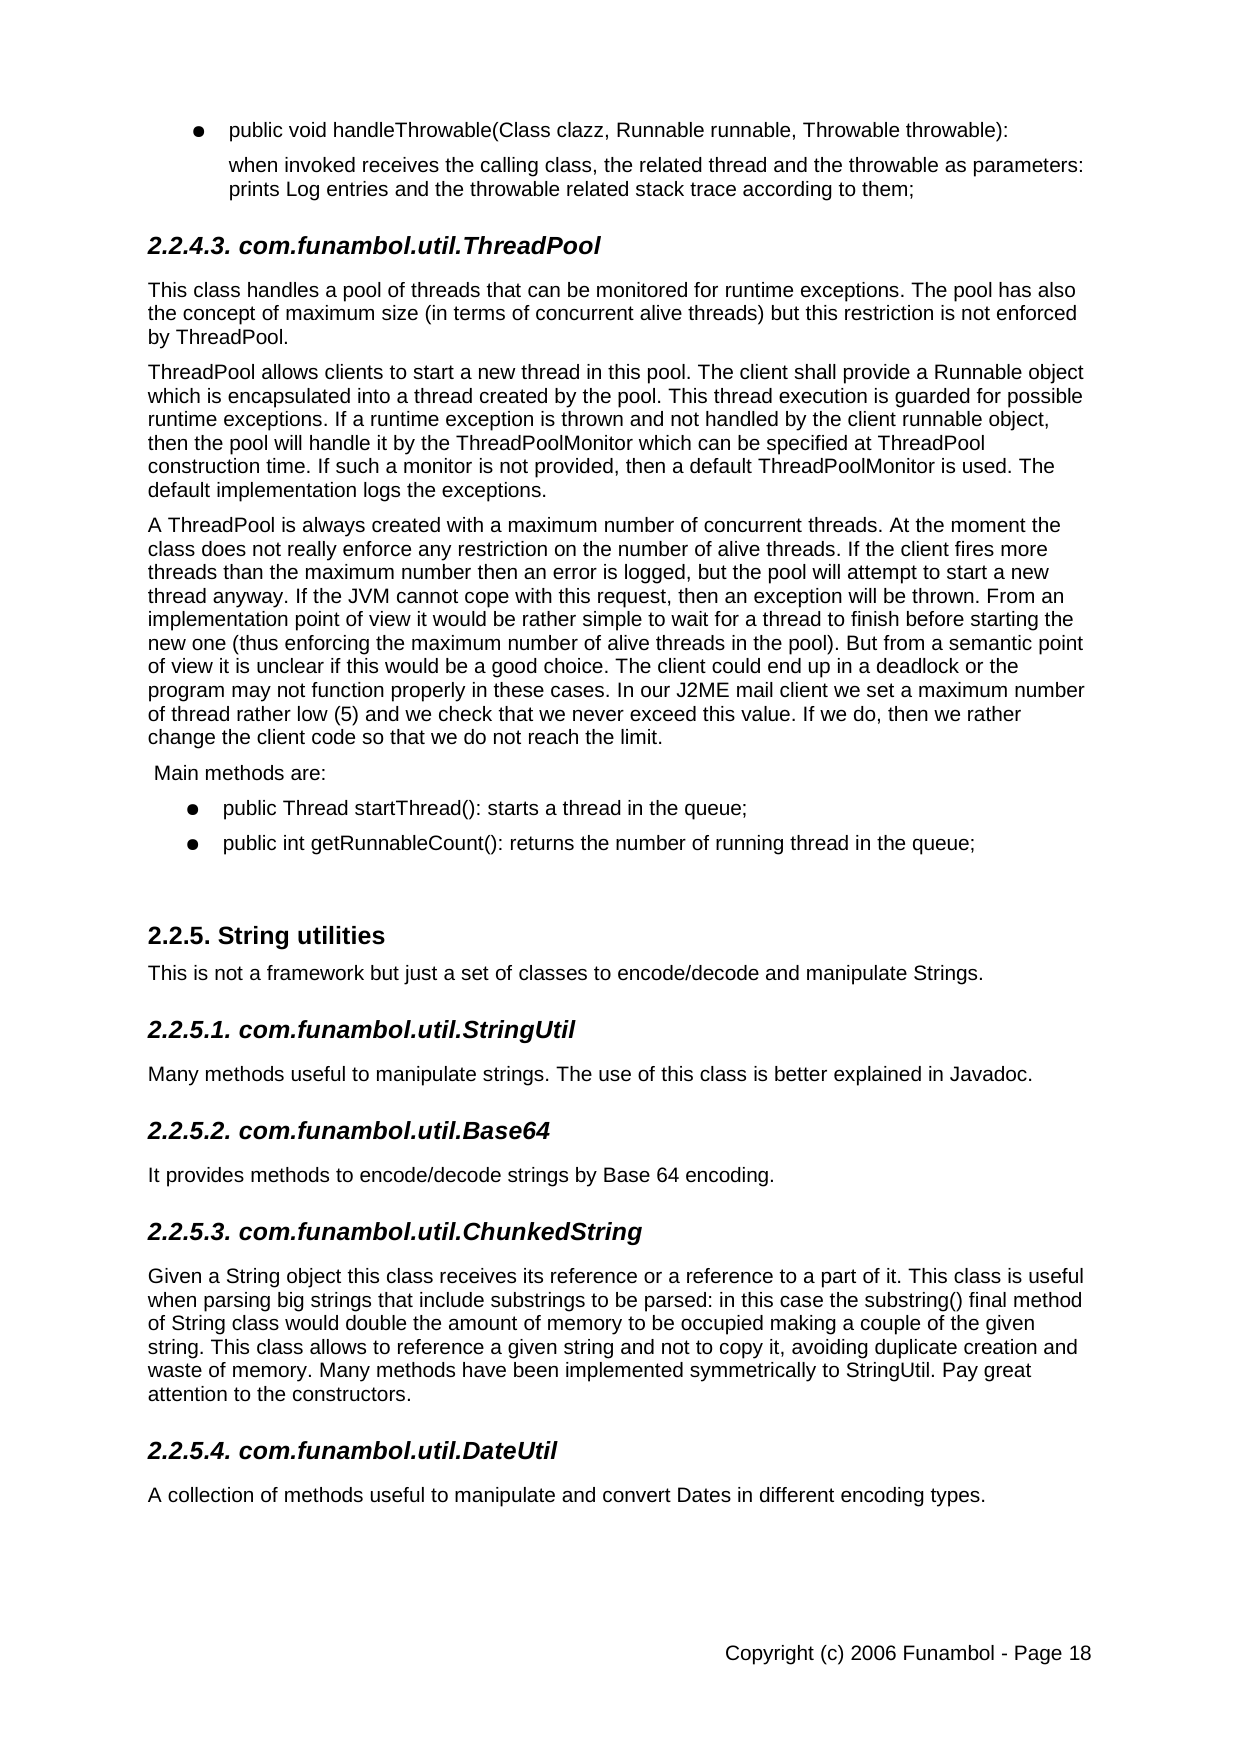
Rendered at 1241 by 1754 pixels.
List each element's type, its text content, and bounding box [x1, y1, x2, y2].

list when invoked receives the calling class, the related thread and the throwable as parameters: prints Log entries and the throwable related stack trace according to them; [191, 153, 1093, 201]
text This is not a framework but just a set of classes to encode/decode and manipulate Strings. [148, 962, 1093, 985]
text A collection of methods useful to manipulate and convert Dates in different encoding types. [148, 1483, 1093, 1507]
text ThreadPool allows clients to start a new thread in this pool. The client shall provide a Runnable object which is encapsulated into a thread created by the pool. This thread execution is guarded for possible runtime exceptions. If a runtime exception is thrown and not handled by the client runnable object, then the pool will handle it by the ThreadPoolMonitor which can be specified at ThreadPool construction time. If such a monitor is not provided, then a default ThreadPoolMonitor is used. The default implementation logs the exceptions. [148, 361, 1093, 502]
subtitle com.funambol.util.StringUtil [148, 1016, 1093, 1044]
text A ThreadPool is always created with a maximum number of concurrent threads. At the moment the class does not really enforce any restriction on the number of alive threads. If the client fires more threads than the maximum number then an error is logged, but the pool will attempt to start a new thread anyway. If the JVM cannot cope with this request, then an exception will be thrown. From an implementation point of view it would be rather simple to wait for a thread to finish before starting the new one (thus enforcing the maximum number of alive threads in the pool). But from a semantic point of view it is unclear if this would be a good choice. The client could end up in a deadlock or the program may not function properly in these cases. In our J2ME mail client we set a maximum number of thread rather low (5) and we check that we never exceed this value. If we do, then we rather change the client code so that we do not reach the limit. [148, 514, 1093, 749]
text This class handles a pool of threads that can be monitored for runtime exceptions. The pool has also the concept of maximum size (in terms of concurrent alive threads) but this restriction is not enforced by ThreadPool. [148, 278, 1093, 349]
subtitle com.funambol.util.DateUtil [148, 1437, 1093, 1465]
text It provides methods to encode/decode strings by Base 64 encoding. [148, 1164, 1093, 1187]
subtitle com.funambol.util.ThreadPool [148, 232, 1093, 259]
subtitle com.funambol.util.Base64 [148, 1117, 1093, 1145]
list public void handleThrowable(Class clazz, Runnable runnable, Throwable throwable): [191, 118, 1093, 142]
subtitle com.funambol.util.ChunkedString [148, 1218, 1093, 1246]
text Given a String object this class receives its reference or a reference to a part of it. This class is useful when parsing big strings that include substrings to be parsed: in this case the substring() final method of String class would double the amount of memory to be occupied making a couple of the given string. This class allows to reference a given string and not to copy it, avoiding duplicate creation and waste of memory. Many methods have been implemented symmetrically to StringUtil. Pay great attention to the constructors. [148, 1265, 1093, 1406]
subtitle String utilities [148, 922, 1093, 950]
list public Thread startThread(): starts a thread in the queue; [185, 796, 1093, 820]
list public int getRunnableCount(): returns the number of running thread in the queue; [185, 832, 1093, 855]
text Many methods useful to manipulate strings. The use of this class is better explained in Javadoc. [148, 1063, 1093, 1086]
text Main methods are: [148, 761, 1093, 784]
